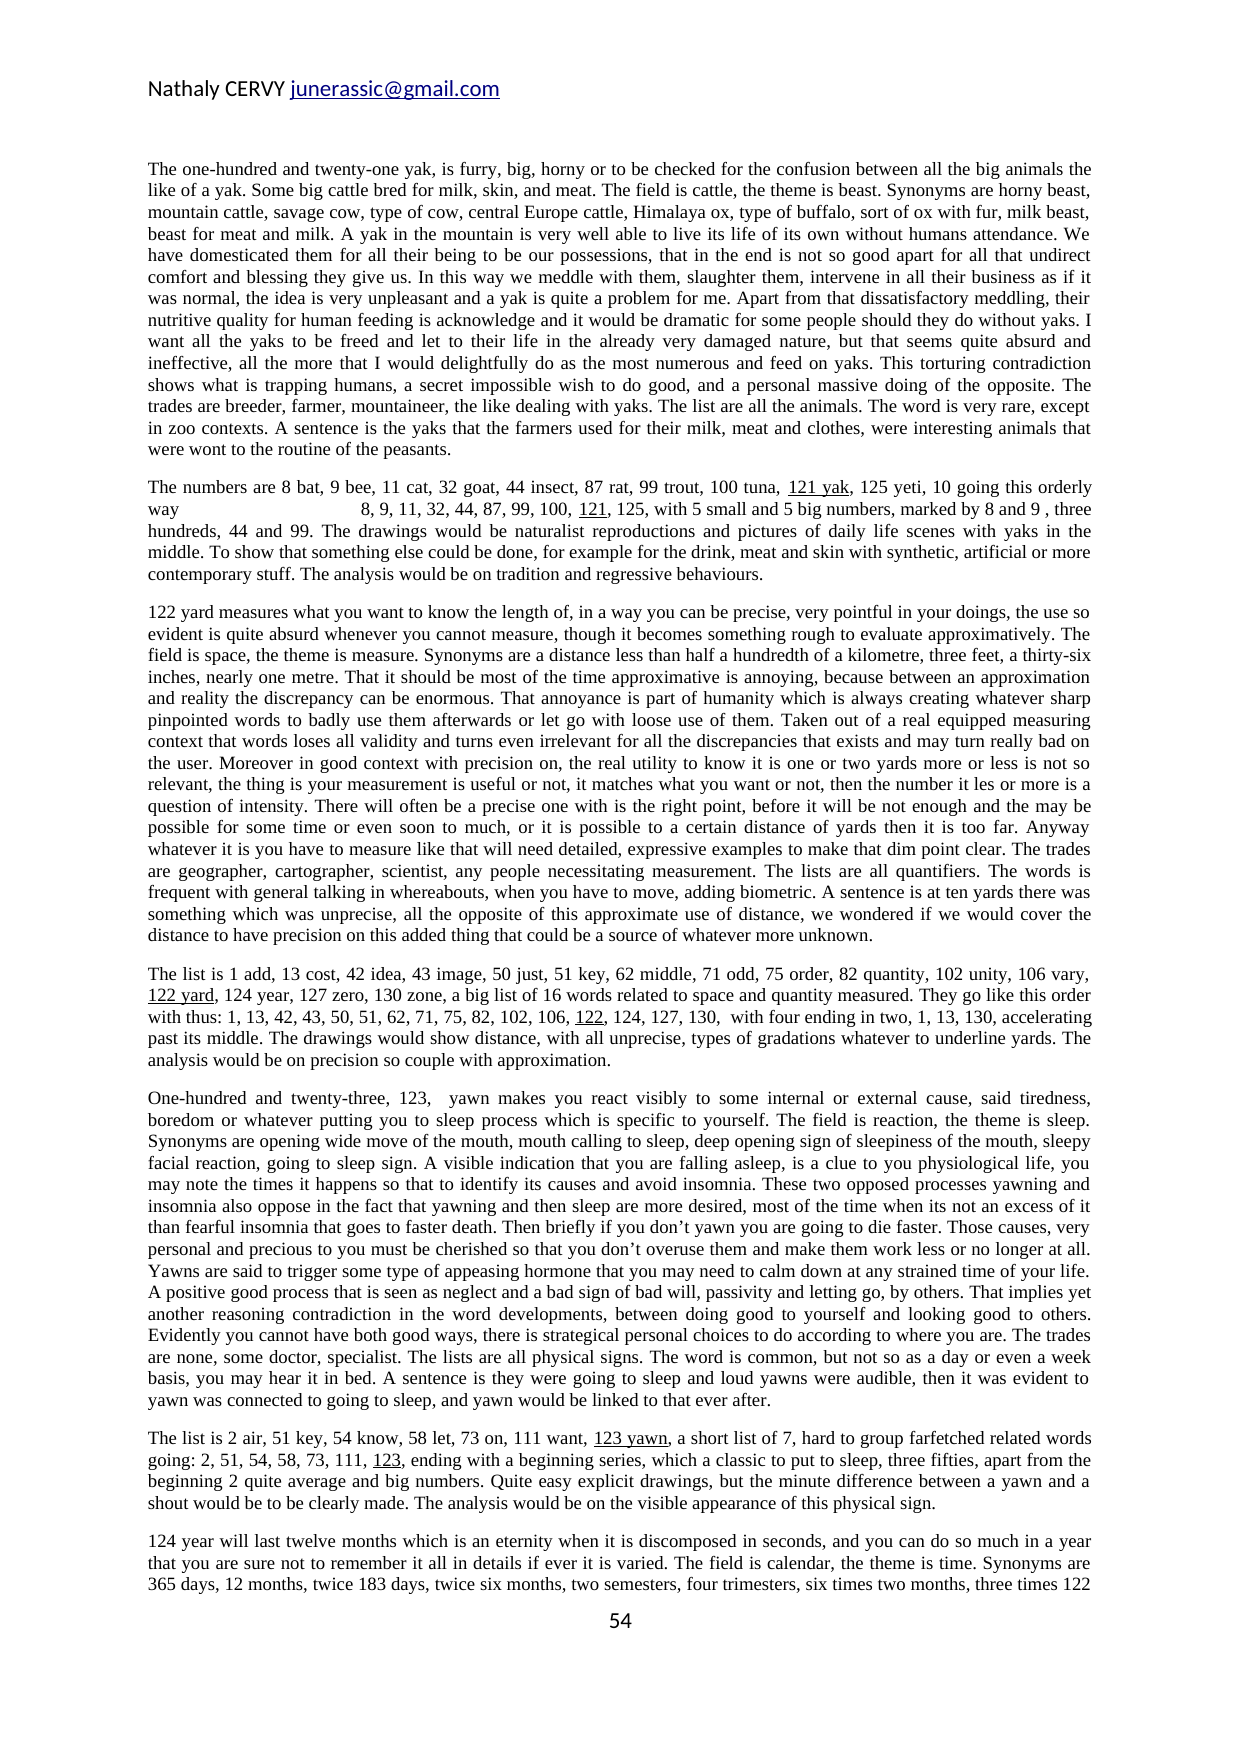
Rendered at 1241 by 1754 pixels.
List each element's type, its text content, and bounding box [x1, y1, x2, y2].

text The one-hundred and twenty-one yak, is furry, big, horny or to be checked for the confusion between all the big animals the like of a yak. Some big cattle bred for milk, skin, and meat. The field is cattle, the theme is beast. Synonyms are horny beast, mountain cattle, savage cow, type of cow, central Europe cattle, Himalaya ox, type of buffalo, sort of ox with fur, milk beast, beast for meat and milk. A yak in the mountain is very well able to live its life of its own without humans attendance. We have domesticated them for all their being to be our possessions, that in the end is not so good apart for all that undirect comfort and blessing they give us. In this way we meddle with them, slaughter them, intervene in all their business as if it was normal, the idea is very unpleasant and a yak is quite a problem for me. Apart from that dissatisfactory meddling, their nutritive quality for human feeding is acknowledge and it would be dramatic for some people should they do without yaks. I want all the yaks to be freed and let to their life in the already very damaged nature, but that seems quite absurd and ineffective, all the more that I would delightfully do as the most numerous and feed on yaks. This torturing contradiction shows what is trapping humans, a secret impossible wish to do good, and a personal massive doing of the opposite. The trades are breeder, farmer, mountaineer, the like dealing with yaks. The list are all the animals. The word is very rare, except in zoo contexts. A sentence is the yaks that the farmers used for their milk, meat and clothes, were interesting animals that were wont to the routine of the peasants. [148, 158, 1093, 460]
text The list is 1 add, 13 cost, 42 idea, 43 image, 50 just, 51 key, 62 middle, 71 odd, 75 order, 82 quantity, 102 unity, 106 vary, 122 yard, 124 year, 127 zero, 130 zone, a big list of 16 words related to space and quantity measured. They go like this order with thus: 1, 13, 42, 43, 50, 51, 62, 71, 75, 82, 102, 106, 122, 124, 127, 130, with four ending in two, 1, 13, 130, accelerating past its middle. The drawings would show distance, with all unprecise, types of gradations whatever to underline yards. The analysis would be on precision so couple with approximation. [148, 962, 1093, 1070]
text 124 year will last twelve months which is an eternity when it is discomposed in seconds, and you can do so much in a year that you are sure not to remember it all in details if ever it is varied. The field is calendar, the theme is time. Synonyms are 365 days, 12 months, twice 183 days, twice six months, two semesters, four trimesters, six times two months, three times 122 [148, 1530, 1093, 1595]
text The list is 2 air, 51 key, 54 know, 58 let, 73 on, 111 want, 123 yawn, a short list of 7, hard to group farfetched related words going: 2, 51, 54, 58, 73, 111, 123, ending with a beginning series, which a classic to put to sleep, three fifties, apart from the beginning 2 quite average and big numbers. Quite easy explicit drawings, but the minute difference between a yawn and a shout would be to be clearly made. The analysis would be on the visible appearance of this physical sign. [148, 1427, 1093, 1513]
text 122 yard measures what you want to know the length of, in a way you can be precise, very pointful in your doings, the use so evident is quite absurd whenever you cannot measure, though it becomes something rough to evaluate approximatively. The field is space, the theme is measure. Synonyms are a distance less than half a hundredth of a kilometre, three feet, a thirty-six inches, nearly one metre. That it should be most of the time approximative is annoying, because between an approximation and reality the discrepancy can be enormous. That annoyance is part of humanity which is always creating whatever sharp pinpointed words to badly use them afterwards or let go with loose use of them. Taken out of a real equipped measuring context that words loses all validity and turns even irrelevant for all the discrepancies that exists and may turn really bad on the user. Moreover in good context with precision on, the real utility to know it is one or two yards more or less is not so relevant, the thing is your measurement is useful or not, it matches what you want or not, then the number it les or more is a question of intensity. There will often be a precise one with is the right point, before it will be not enough and the may be possible for some time or even soon to much, or it is possible to a certain distance of yards then it is too far. Anyway whatever it is you have to measure like that will need detailed, expressive examples to make that dim point clear. The trades are geographer, cartographer, scientist, any people necessitating measurement. The lists are all quantifiers. The words is frequent with general talking in whereabouts, when you have to move, adding biometric. A sentence is at ten yards there was something which was unprecise, all the opposite of this approximate use of distance, we wondered if we would cover the distance to have precision on this added thing that could be a source of whatever more unknown. [148, 601, 1093, 946]
text The numbers are 8 bat, 9 bee, 11 cat, 32 goat, 44 insect, 87 rat, 99 trout, 100 tuna, 121 yak, 125 yeti, 10 going this orderly way 8, 9, 11, 32, 44, 87, 99, 100, 121, 125, with 5 small and 5 big numbers, marked by 8 and 9 , three hundreds, 44 and 99. The drawings would be naturalist reproductions and pictures of daily life scenes with yaks in the middle. To show that something else could be done, for example for the drink, meat and skin with synthetic, artificial or more contemporary stuff. The analysis would be on tradition and regressive behaviours. [148, 476, 1093, 584]
text One-hundred and twenty-three, 123, yawn makes you react visibly to some internal or external cause, said tiredness, boredom or whatever putting you to sleep process which is specific to yourself. The field is reaction, the theme is sleep. Synonyms are opening wide move of the mouth, mouth calling to sleep, deep opening sign of sleepiness of the mouth, sleepy facial reaction, going to sleep sign. A visible indication that you are falling asleep, is a clue to you physiological life, you may note the times it happens so that to identify its causes and avoid insomnia. These two opposed processes yawning and insomnia also oppose in the fact that yawning and then sleep are more desired, most of the time when its not an excess of it than fearful insomnia that goes to faster death. Then briefly if you don’t yawn you are going to die faster. Those causes, very personal and precious to you must be cherished so that you don’t overuse them and make them work less or no longer at all. Yawns are said to trigger some type of appeasing hormone that you may need to calm down at any strained time of your life. A positive good process that is seen as neglect and a bad sign of bad will, passivity and letting go, by others. That implies yet another reasoning contradiction in the word developments, between doing good to yourself and looking good to others. Evidently you cannot have both good ways, there is strategical personal choices to do according to where you are. The trades are none, some doctor, specialist. The lists are all physical signs. The word is common, but not so as a day or even a week basis, you may hear it in bed. A sentence is they were going to sleep and loud yawns were audible, then it was evident to yawn was connected to going to sleep, and yawn would be linked to that ever after. [148, 1087, 1093, 1410]
